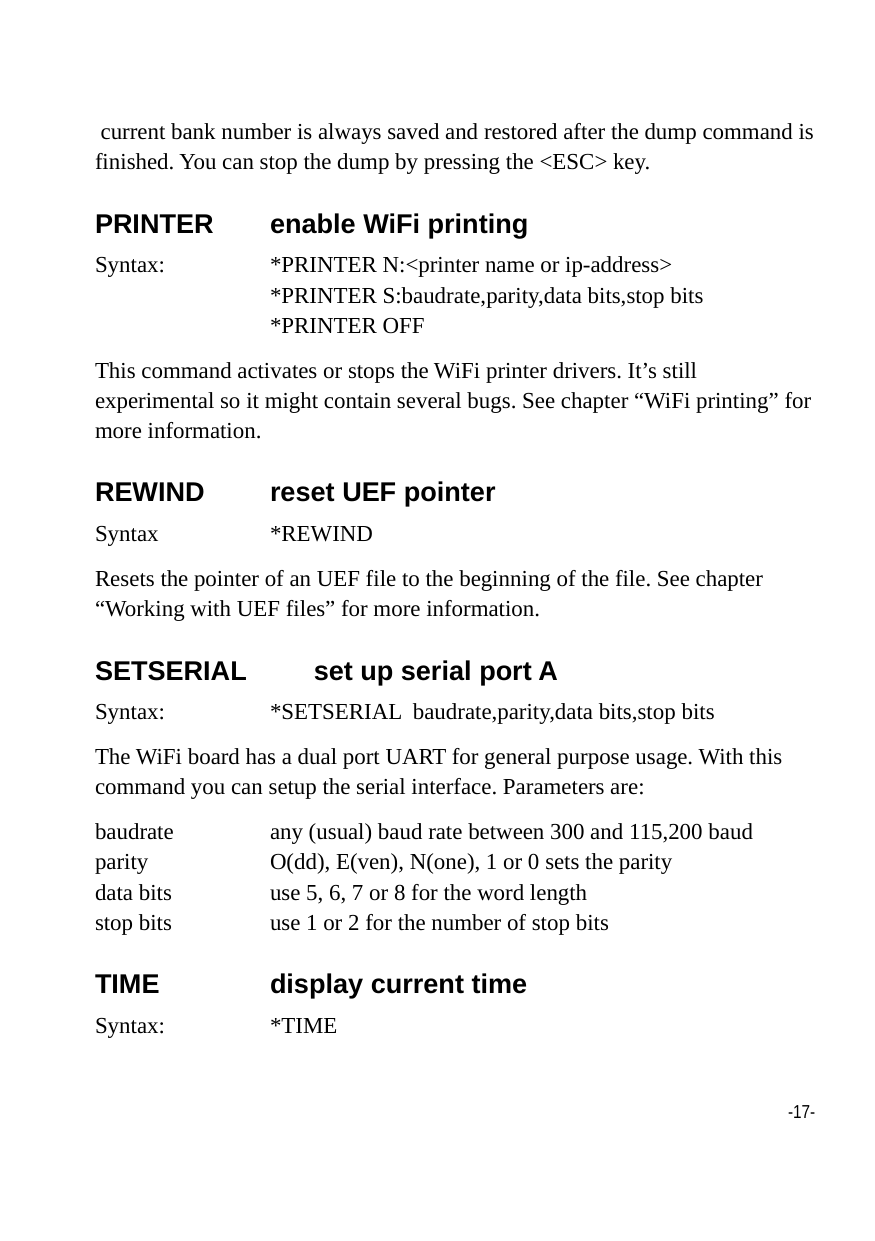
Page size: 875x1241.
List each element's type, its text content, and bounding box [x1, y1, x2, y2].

text Syntax: *TIME [95, 1012, 815, 1038]
subtitle SETSERIAL set up serial port A [95, 654, 815, 686]
text Syntax *REWIND [95, 520, 815, 547]
text The WiFi board has a dual port UART for general purpose usage. With this command you can setup the serial interface. Parameters are: [95, 743, 815, 800]
subtitle TIME display current time [95, 968, 815, 999]
subtitle REWIND reset UEF pointer [95, 476, 815, 508]
text current bank number is always saved and restored after the dump command is finished. You can stop the dump by pressing the <ESC> key. [95, 118, 815, 175]
text This command activates or stops the WiFi printer drivers. It’s still experimental so it might contain several bugs. See chapter “WiFi printing” for more information. [95, 357, 815, 443]
text Syntax: *PRINTER N:<printer name or ip-address> *PRINTER S:baudrate,parity,data bits,stop bits *PRINTER OFF [95, 251, 815, 338]
text Resets the pointer of an UEF file to the beginning of the file. See chapter “Working with UEF files” for more information. [95, 565, 815, 622]
text Syntax: *SETSERIAL baudrate,parity,data bits,stop bits [95, 698, 815, 725]
text baudrate any (usual) baud rate between 300 and 115,200 baud parity O(dd), E(ven), N(one), 1 or 0 sets the parity data bits use 5, 6, 7 or 8 for the word length stop bits use 1 or 2 for the number of stop bits [95, 818, 815, 935]
subtitle PRINTER enable WiFi printing [95, 208, 815, 239]
